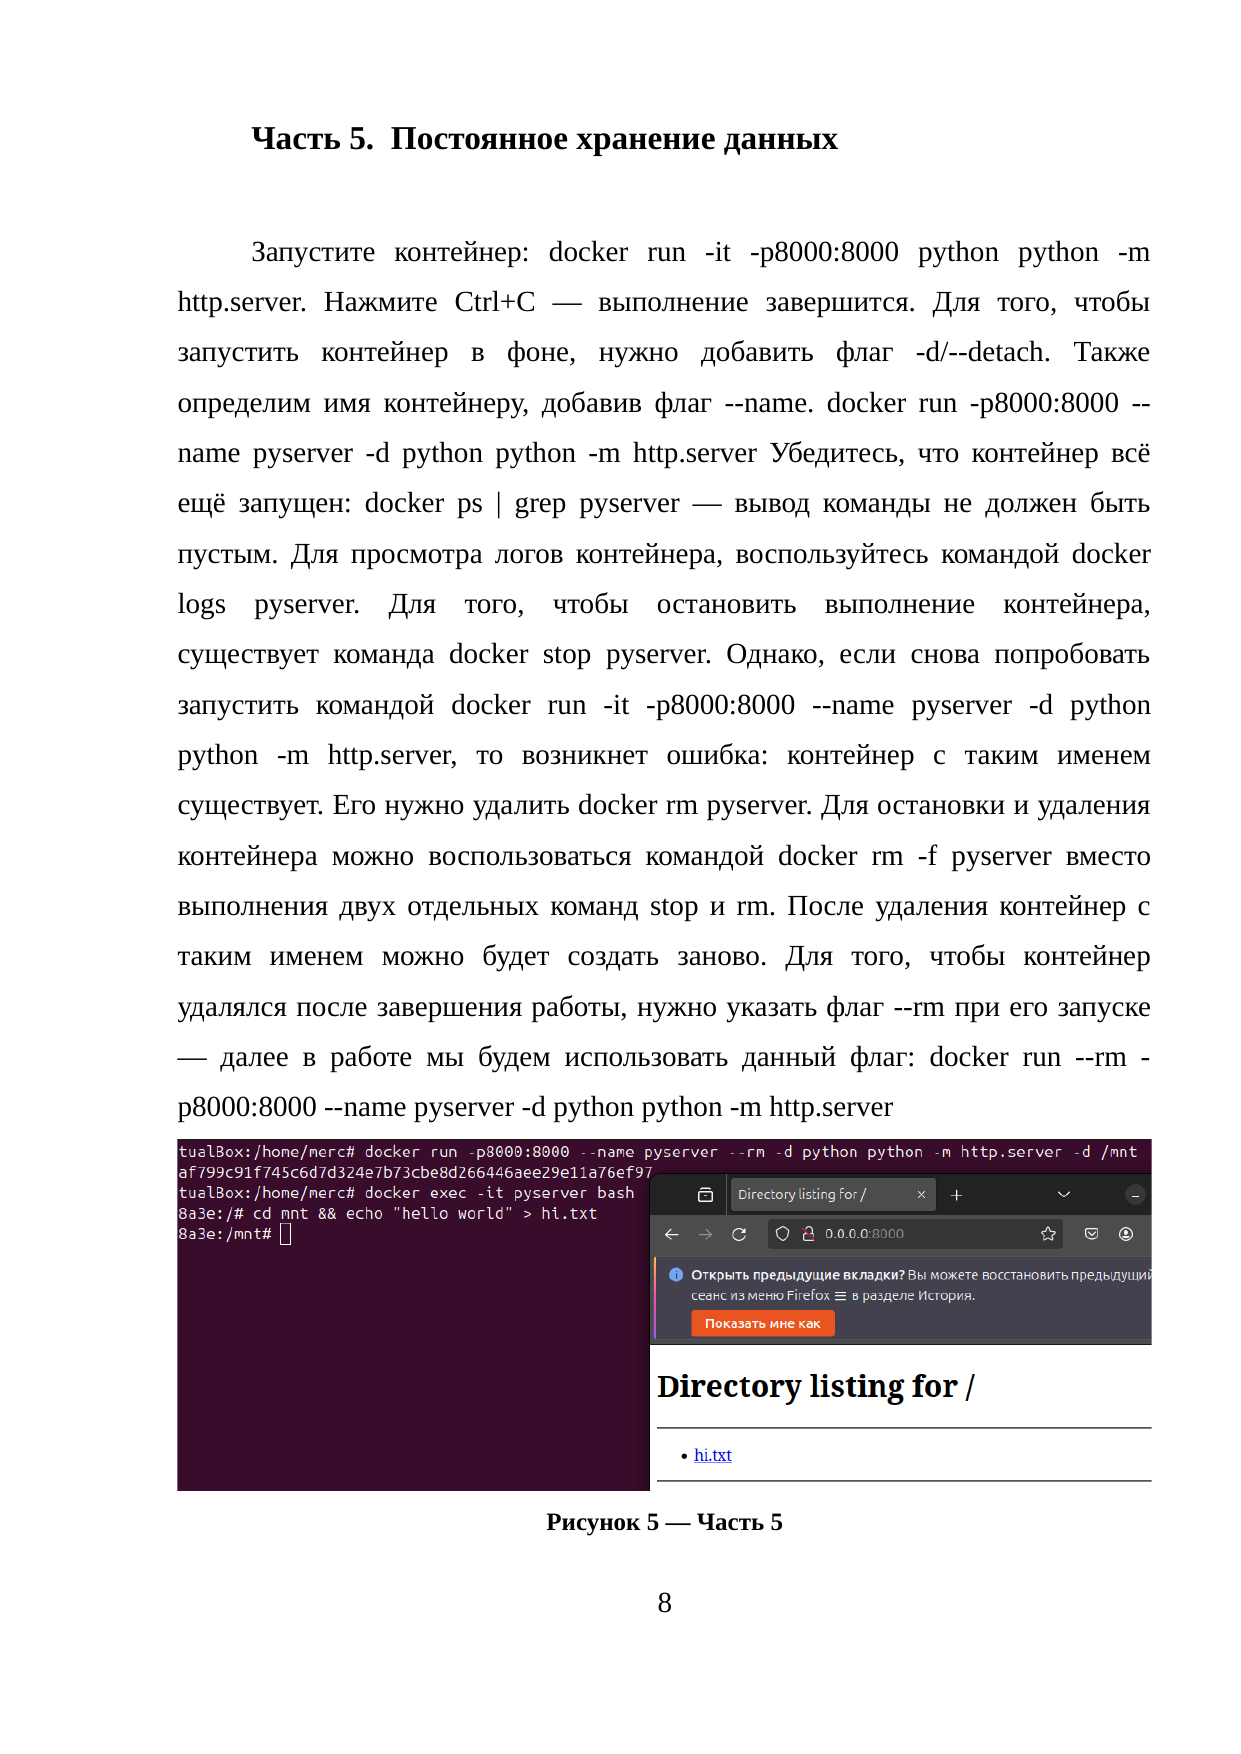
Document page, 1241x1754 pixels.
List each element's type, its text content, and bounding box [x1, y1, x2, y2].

text Запустите контейнер: docker run -it -p8000:8000 python python -m http.server. Нажмите Ctrl+C — выполнение завершится. Для того, чтобы запустить контейнер в фоне, нужно добавить флаг -d/--detach. Также определим имя контейнеру, добавив флаг --name. docker run -p8000:8000 --name pyserver -d python python -m http.server Убедитесь, что контейнер всё ещё запущен: docker ps | grep pyserver — вывод команды не должен быть пустым. Для просмотра логов контейнера, воспользуйтесь командой docker logs pyserver. Для того, чтобы остановить выполнение контейнера, существует команда docker stop pyserver. Однако, если снова попробовать запустить командой docker run -it -p8000:8000 --name pyserver -d python python -m http.server, то возникнет ошибка: контейнер с таким именем существует. Его нужно удалить docker rm pyserver. Для остановки и удаления контейнера можно воспользоваться командой docker rm -f pyserver вместо выполнения двух отдельных команд stop и rm. После удаления контейнер с таким именем можно будет создать заново. Для того, чтобы контейнер удалялся после завершения работы, нужно указать флаг --rm при его запуске — далее в работе мы будем использовать данный флаг: docker run --rm -p8000:8000 --name pyserver -d python python -m http.server [177, 234, 1152, 1123]
text Рисунок 5 — Часть 5 [177, 1491, 1152, 1536]
subtitle Часть 5. Постоянное хранение данных [251, 118, 1152, 156]
picture [177, 1139, 1152, 1491]
